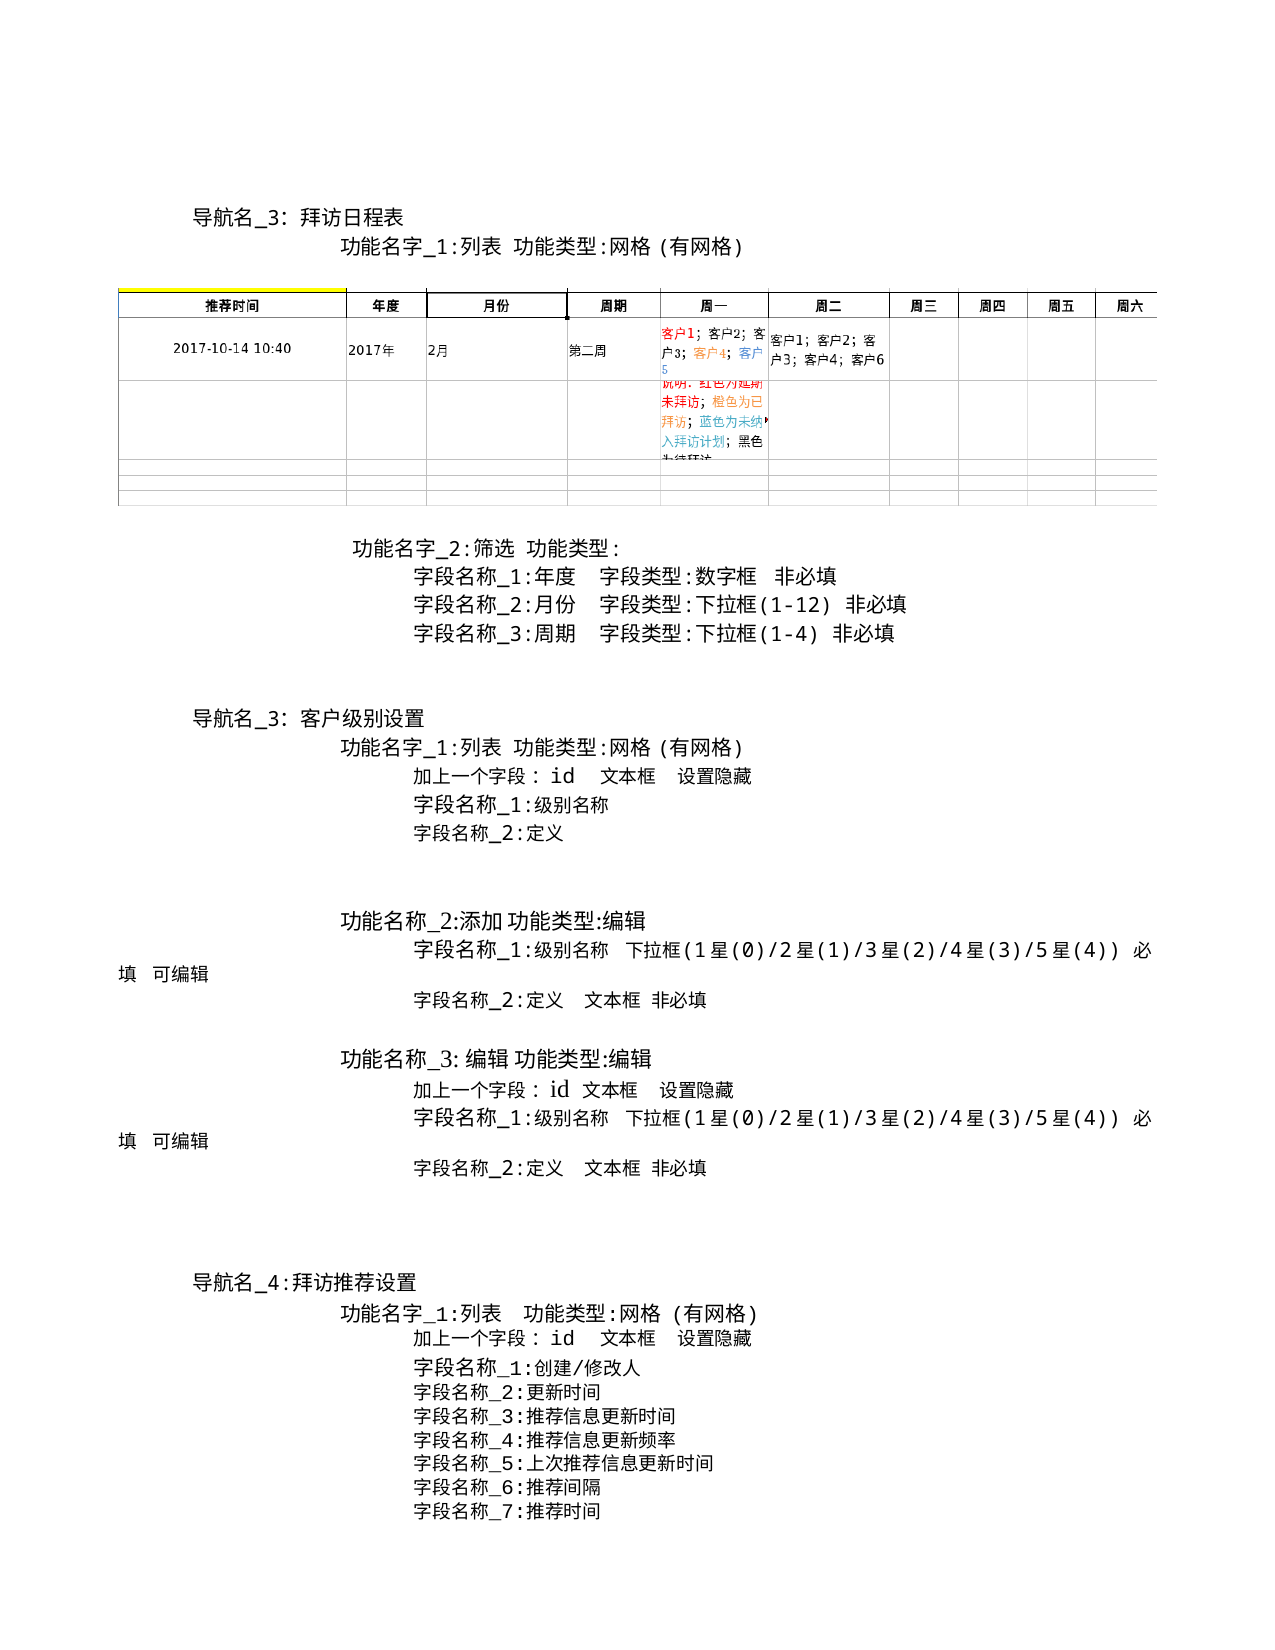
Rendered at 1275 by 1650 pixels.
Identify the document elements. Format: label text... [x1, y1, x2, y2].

text 功能名称_3: 编辑 功能类型:编辑 [118, 1042, 1157, 1074]
text 字段名称_1:创建/修改人 [118, 1351, 1157, 1382]
text 功能名称_2:添加 功能类型:编辑 [118, 904, 1157, 935]
text 字段名称_1:级别名称 [118, 790, 1157, 818]
text 字段名称_1:级别名称 下拉框(1星(0)/2星(1)/3星(2)/4星(3)/5星(4)) 必填 可编辑 [118, 1103, 1157, 1153]
text 字段名称_6:推荐间隔 [118, 1477, 1157, 1501]
text 功能名字_2:筛选 功能类型: [118, 534, 1157, 562]
text 字段名称_1:年度 字段类型:数字框 非必填 [118, 562, 1157, 591]
text 字段名称_7:推荐时间 [118, 1501, 1157, 1525]
text 字段名称_1:级别名称 下拉框(1星(0)/2星(1)/3星(2)/4星(3)/5星(4)) 必填 可编辑 [118, 935, 1157, 986]
text 字段名称_3:推荐信息更新时间 [118, 1406, 1157, 1429]
text 字段名称_2:定义 文本框 非必填 [118, 986, 1157, 1014]
text 字段名称_4:推荐信息更新频率 [118, 1429, 1157, 1453]
text 功能名字_1:列表 功能类型:网格 (有网格) [118, 1297, 1157, 1327]
text 加上一个字段 ：id 文本框 设置隐藏 [118, 1327, 1157, 1351]
text 加上一个字段 ：id 文本框 设置隐藏 [118, 761, 1157, 790]
text 导航名_3：客户级别设置 [118, 704, 1157, 733]
text 字段名称_2:更新时间 [118, 1382, 1157, 1406]
text 加上一个字段 ：id 文本框 设置隐藏 [118, 1074, 1157, 1103]
text 导航名_3：拜访日程表 [118, 203, 1157, 232]
text 导航名_4:拜访推荐设置 [118, 1267, 1157, 1297]
text 字段名称_3:周期 字段类型:下拉框(1-4) 非必填 [118, 619, 1157, 647]
text 字段名称_2:定义 [118, 818, 1157, 847]
text 字段名称_2:月份 字段类型:下拉框(1-12) 非必填 [118, 591, 1157, 619]
text 字段名称_5:上次推荐信息更新时间 [118, 1453, 1157, 1477]
text 字段名称_2:定义 文本框 非必填 [118, 1153, 1157, 1181]
text 功能名字_1:列表 功能类型:网格 (有网格) [118, 232, 1157, 260]
picture [118, 288, 1157, 506]
text 功能名字_1:列表 功能类型:网格 (有网格) [118, 733, 1157, 761]
